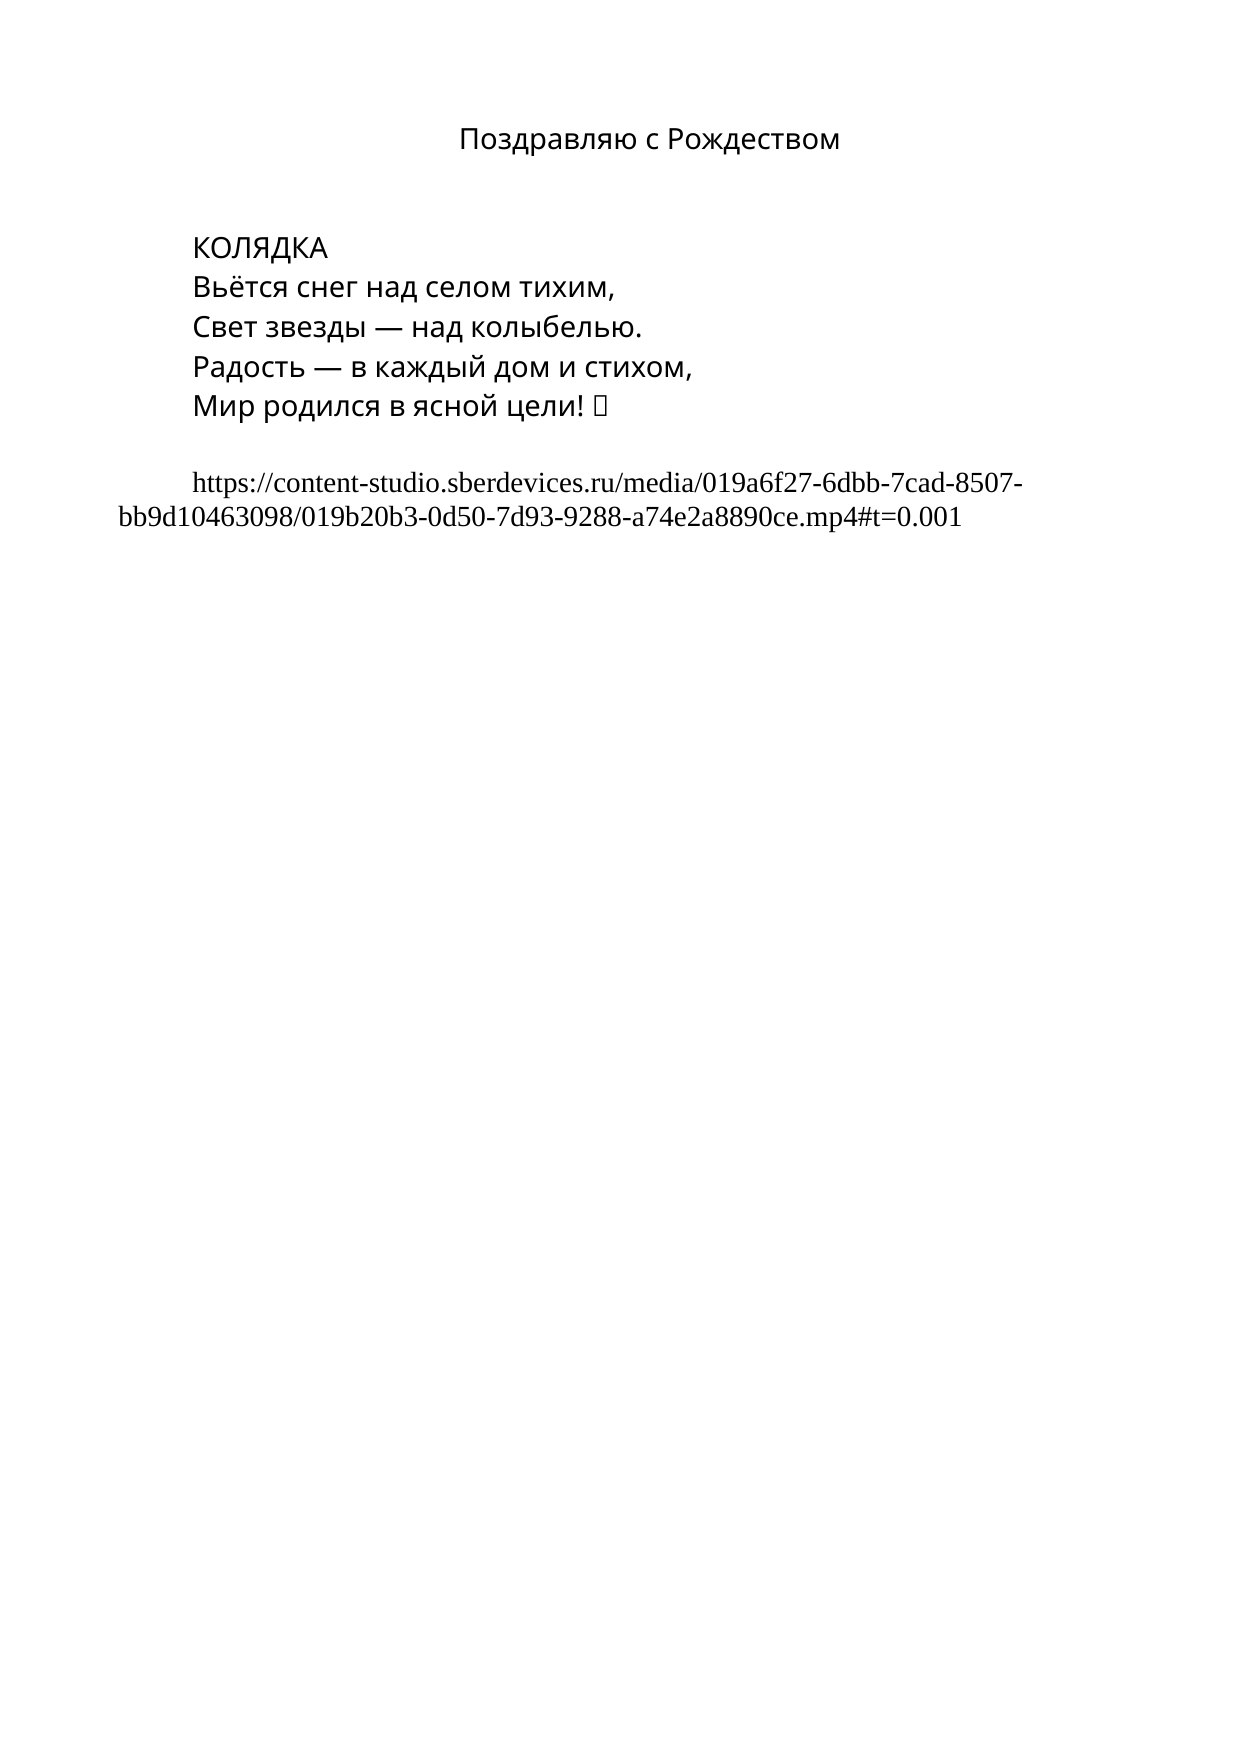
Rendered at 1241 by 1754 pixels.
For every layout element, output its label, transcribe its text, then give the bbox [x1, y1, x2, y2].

text https://content-studio.sberdevices.ru/media/019a6f27-6dbb-7cad-8507-bb9d10463098/019b20b3-0d50-7d93-9288-a74e2a8890ce.mp4#t=0.001 [118, 465, 1181, 532]
text Мир родился в ясной цели! 🌟 [118, 386, 1181, 425]
text Вьётся снег над селом тихим, [118, 267, 1181, 306]
text Радость — в каждый дом и стихом, [118, 346, 1181, 386]
text Свет звезды — над колыбелью. [118, 306, 1181, 346]
text КОЛЯДКА [118, 227, 1181, 267]
